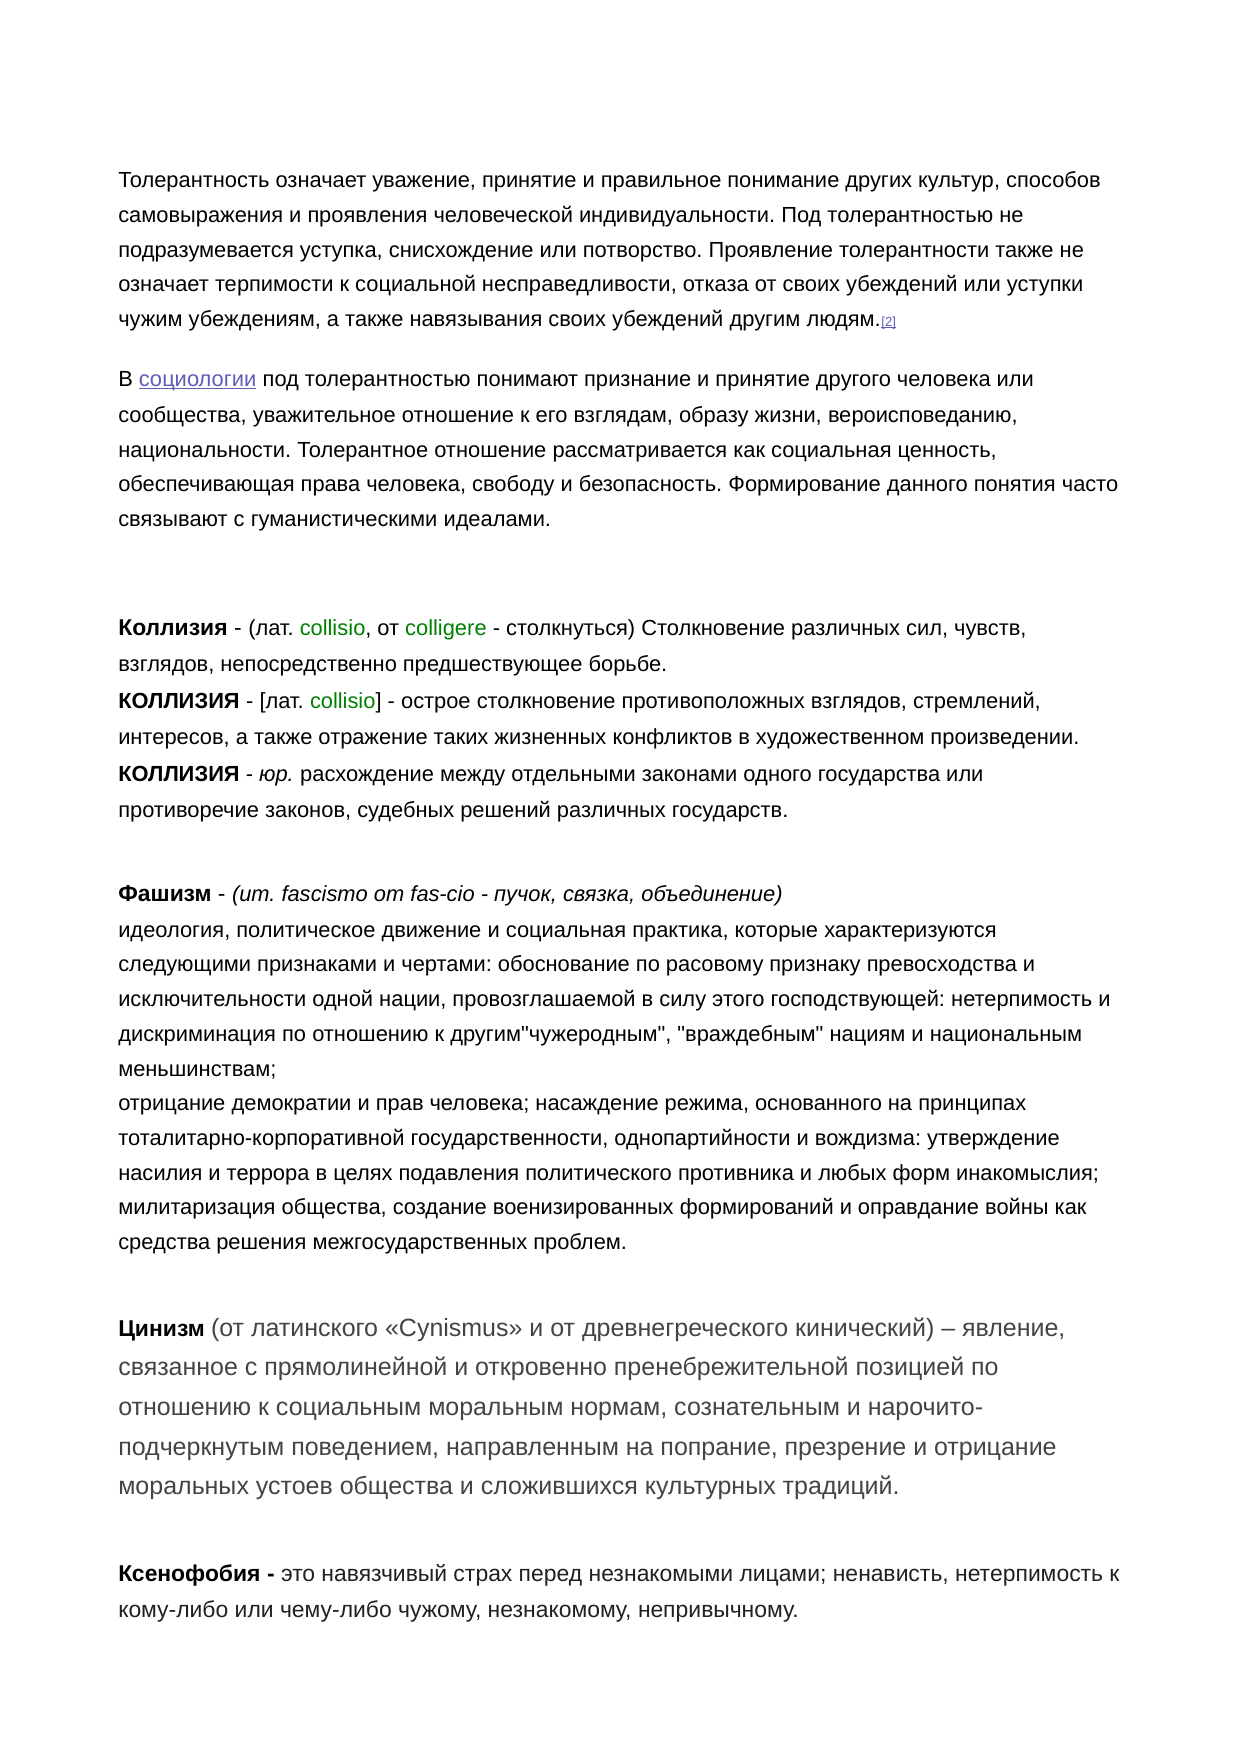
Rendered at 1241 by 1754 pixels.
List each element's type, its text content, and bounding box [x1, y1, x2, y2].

text Ксенофобия - это навязчивый страх перед незнакомыми лицами; ненависть, нетерпимость к кому-либо или чему-либо чужому, незнакомому, непривычному. [118, 1560, 1122, 1622]
text В социологии под толерантностью понимают признание и принятие другого человека или сообщества, уважительное отношение к его взглядам, образу жизни, вероисповеданию, национальности. Толерантное отношение рассматривается как социальная ценность, обеспечивающая права человека, свободу и безопасность. Формирование данного понятия часто связывают с гуманистическими идеалами. [118, 363, 1122, 531]
text КОЛЛИЗИЯ - юр. расхождение между отдельными законами одного государства или противоречие законов, судебных решений различных государств. [118, 758, 1122, 822]
text Цинизм (от латинского «Cynismus» и от древнегреческого кинический) – явление, связанное с прямолинейной и откровенно пренебрежительной позицией по отношению к социальным моральным нормам, сознательным и нарочито-подчеркнутым поведением, направленным на попрание, презрение и отрицание моральных устоев общества и сложившихся культурных традиций. [118, 1313, 1122, 1500]
text отрицание демократии и прав человека; насаждение режима, основанного на принципах тоталитарно-корпоративной государственности, однопартийности и вождизма: утверждение насилия и террора в целях подавления политического противника и любых форм инакомыслия; милитаризация общества, создание военизированных формирований и оправдание войны как средства решения межгосударственных проблем. [118, 1090, 1122, 1254]
text идеология, политическое движение и социальная практика, которые характеризуются следующими признаками и чертами: обоснование по расовому признаку превосходства и исключительности одной нации, провозглашаемой в силу этого господствующей: нетерпимость и дискриминация по отношению к другим"чужеродным", "враждебным" нациям и национальным меньшинствам; [118, 917, 1122, 1081]
text КОЛЛИЗИЯ - [лат. collisio] - острое столкновение противоположных взглядов, стремлений, интересов, а также отражение таких жизненных конфликтов в художественном произведении. [118, 685, 1122, 749]
text Коллизия - (лат. collisio, от colligere - столкнуться) Столкновение различных сил, чувств, взглядов, непосредственно предшествующее борьбе. [118, 612, 1122, 676]
text Толерантность означает уважение, принятие и правильное понимание других культур, способов самовыражения и проявления человеческой индивидуальности. Под толерантностью не подразумевается уступка, снисхождение или потворство. Проявление толерантности также не означает терпимости к социальной несправедливости, отказа от своих убеждений или уступки чужим убеждениям, а также навязывания своих убеждений другим людям.[2] [118, 167, 1122, 331]
text Фашизм - (ит. fascismo от fas-cio - пучок, связка, объединение) [118, 880, 1122, 907]
